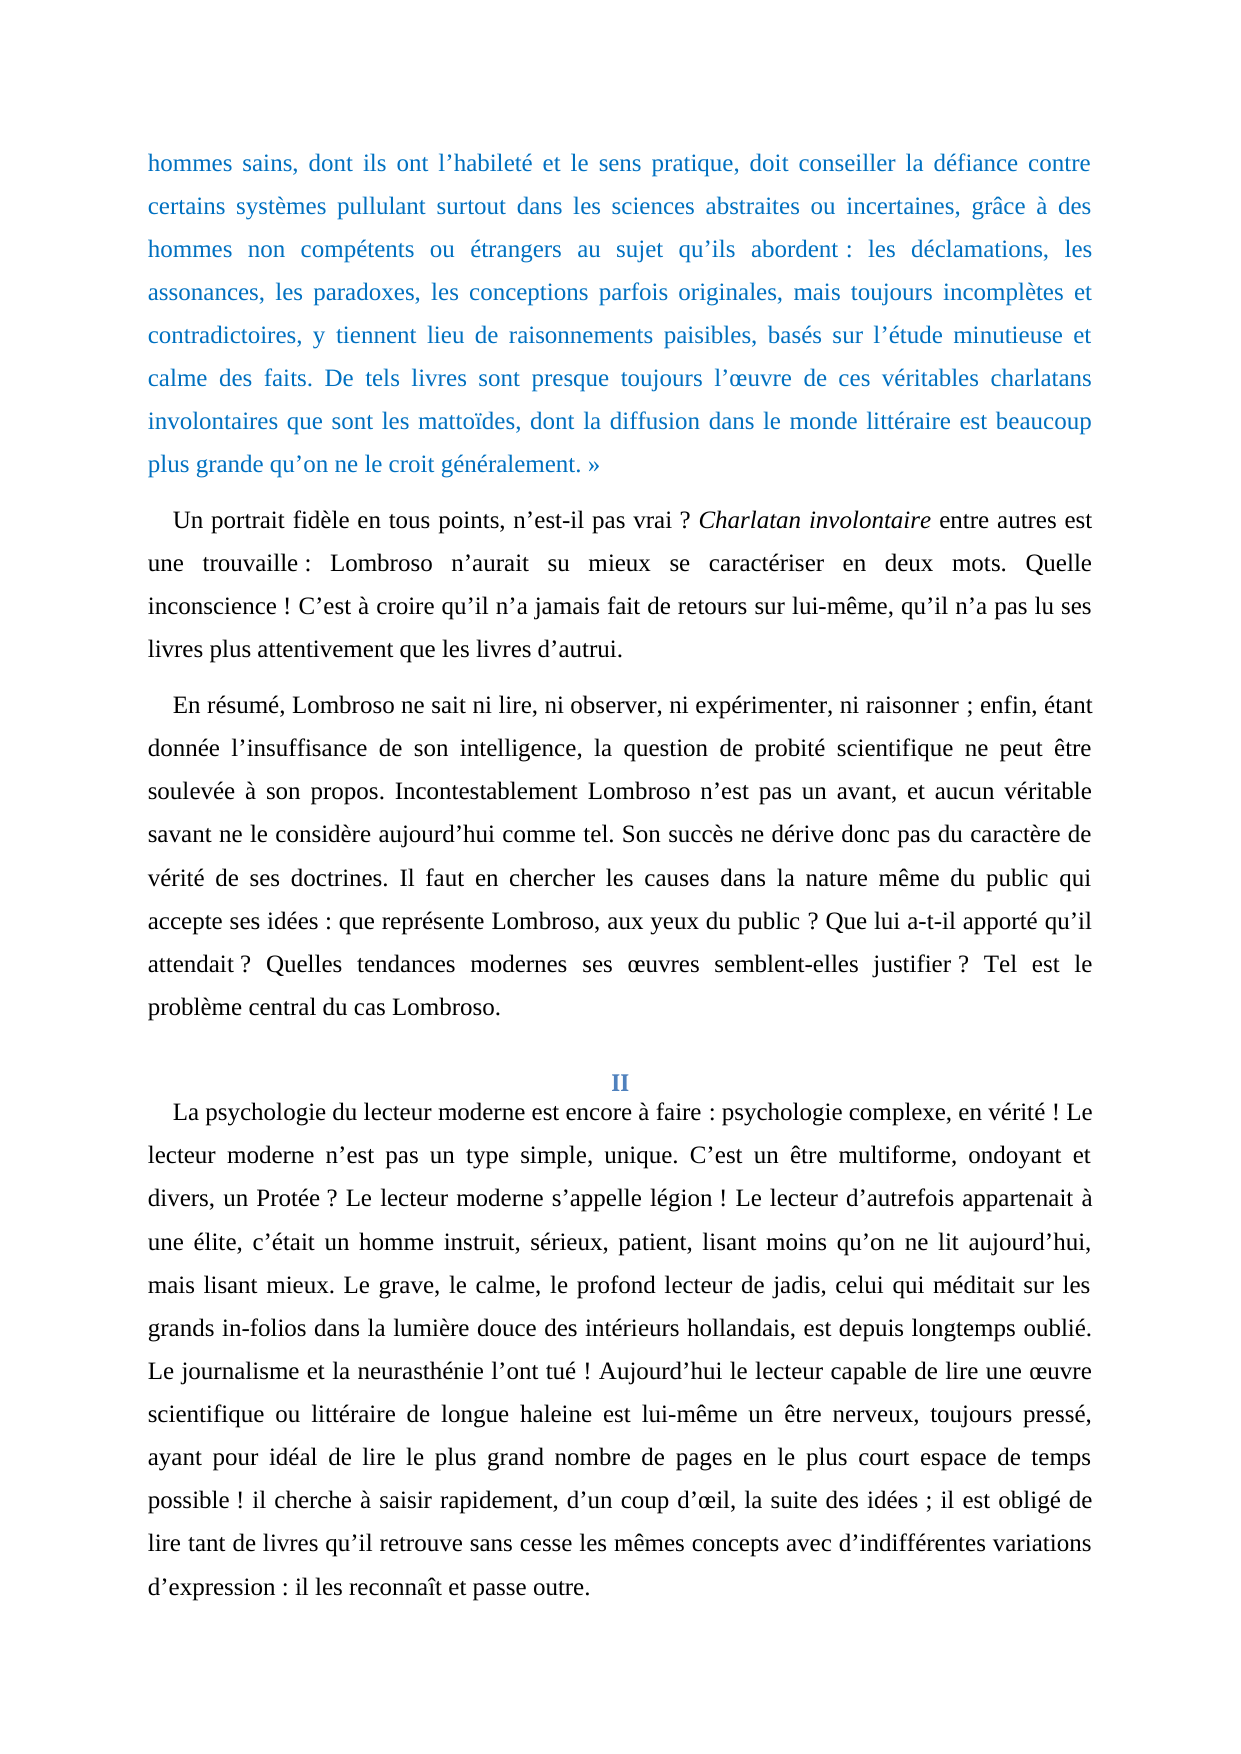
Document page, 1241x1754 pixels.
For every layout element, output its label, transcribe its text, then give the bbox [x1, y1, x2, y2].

text Un portrait fidèle en tous points, n’est-il pas vrai ? Charlatan involontaire entre autres est une trouvaille : Lombroso n’aurait su mieux se caractériser en deux mots. Quelle inconscience ! C’est à croire qu’il n’a jamais fait de retours sur lui-même, qu’il n’a pas lu ses livres plus attentivement que les livres d’autrui. [148, 505, 1093, 663]
text En résumé, Lombroso ne sait ni lire, ni observer, ni expérimenter, ni raisonner ; enfin, étant donnée l’insuffisance de son intelligence, la question de probité scientifique ne peut être soulevée à son propos. Incontestablement Lombroso n’est pas un avant, et aucun véritable savant ne le considère aujourd’hui comme tel. Son succès ne dérive donc pas du caractère de vérité de ses doctrines. Il faut en chercher les causes dans la nature même du public qui accepte ses idées : que représente Lombroso, aux yeux du public ? Que lui a-t-il apporté qu’il attendait ? Quelles tendances modernes ses œuvres semblent-elles justifier ? Tel est le problème central du cas Lombroso. [148, 690, 1093, 1021]
text La psychologie du lecteur moderne est encore à faire : psychologie complexe, en vérité ! Le lecteur moderne n’est pas un type simple, unique. C’est un être multiforme, ondoyant et divers, un Protée ? Le lecteur moderne s’appelle légion ! Le lecteur d’autrefois appartenait à une élite, c’était un homme instruit, sérieux, patient, lisant moins qu’on ne lit aujourd’hui, mais lisant mieux. Le grave, le calme, le profond lecteur de jadis, celui qui méditait sur les grands in-folios dans la lumière douce des intérieurs hollandais, est depuis longtemps oublié. Le journalisme et la neurasthénie l’ont tué ! Aujourd’hui le lecteur capable de lire une œuvre scientifique ou littéraire de longue haleine est lui-même un être nerveux, toujours pressé, ayant pour idéal de lire le plus grand nombre de pages en le plus court espace de temps possible ! il cherche à saisir rapidement, d’un coup d’œil, la suite des idées ; il est obligé de lire tant de livres qu’il retrouve sans cesse les mêmes concepts avec d’indifférentes variations d’expression : il les reconnaît et passe outre. [148, 1097, 1093, 1600]
text hommes sains, dont ils ont l’habileté et le sens pratique, doit conseiller la défiance contre certains systèmes pullulant surtout dans les sciences abstraites ou incertaines, grâce à des hommes non compétents ou étrangers au sujet qu’ils abordent : les déclamations, les assonances, les paradoxes, les conceptions parfois originales, mais toujours incomplètes et contradictoires, y tiennent lieu de raisonnements paisibles, basés sur l’étude minutieuse et calme des faits. De tels livres sont presque toujours l’œuvre de ces véritables charlatans involontaires que sont les mattoïdes, dont la diffusion dans le monde littéraire est beaucoup plus grande qu’on ne le croit généralement. » [148, 148, 1093, 478]
subtitle II [148, 1068, 1093, 1097]
